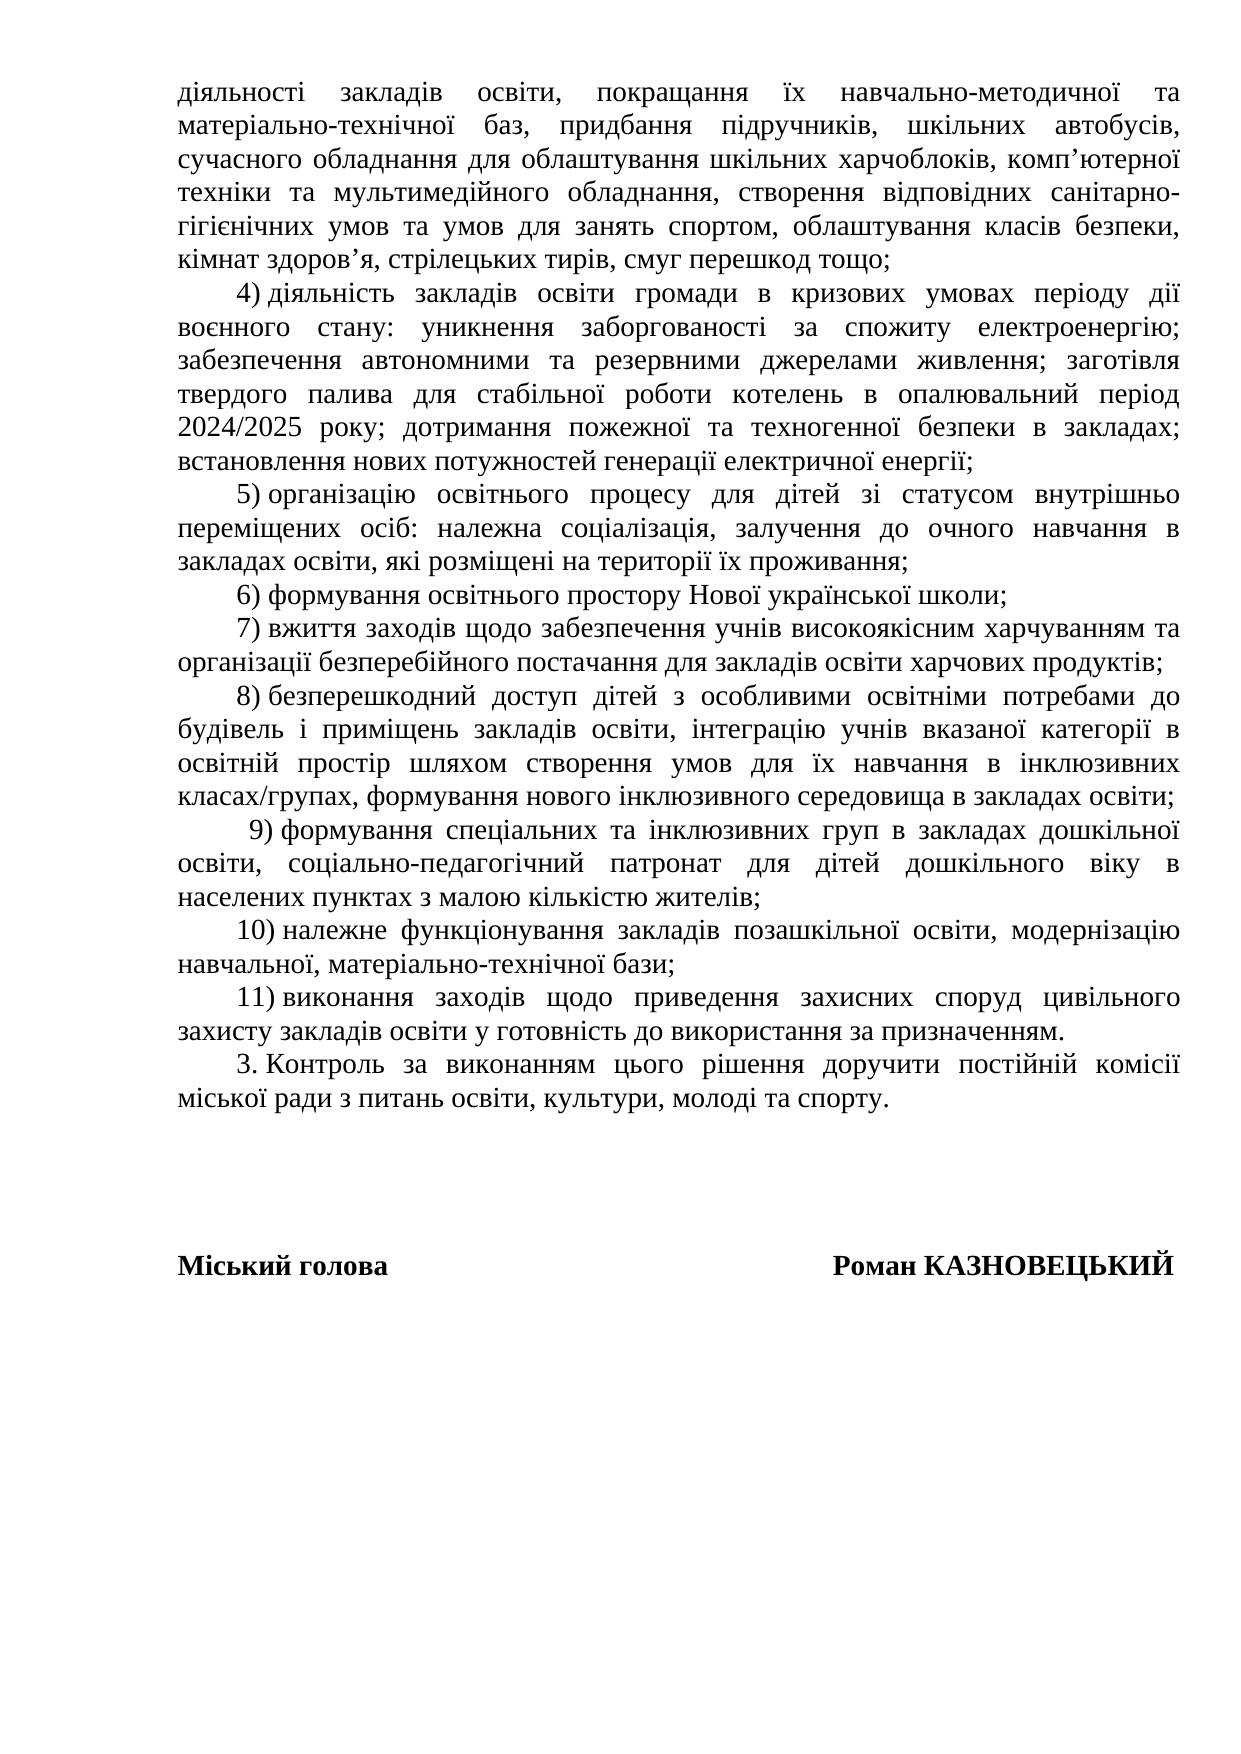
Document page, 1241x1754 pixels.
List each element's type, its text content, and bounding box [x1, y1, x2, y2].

text Міський голова Роман КАЗНОВЕЦЬКИЙ [177, 1248, 1181, 1281]
text 10) належне функціонування закладів позашкільної освіти, модернізацію навчальної, матеріально-технічної бази; [177, 912, 1181, 979]
text 7) вжиття заходів щодо забезпечення учнів високоякісним харчуванням та організації безперебійного постачання для закладів освіти харчових продуктів; [177, 611, 1181, 678]
text 3. Контроль за виконанням цього рішення доручити постійній комісії міської ради з питань освіти, культури, молоді та спорту. [177, 1047, 1181, 1114]
text 5) організацію освітнього процесу для дітей зі статусом внутрішньо переміщених осіб: належна соціалізація, залучення до очного навчання в закладах освіти, які розміщені на території їх проживання; [177, 476, 1181, 577]
text 4) діяльність закладів освіти громади в кризових умовах періоду дії воєнного стану: уникнення заборгованості за спожиту електроенергію; забезпечення автономними та резервними джерелами живлення; заготівля твердого палива для стабільної роботи котелень в опалювальний період 2024/2025 року; дотримання пожежної та техногенної безпеки в закладах; встановлення нових потужностей генерації електричної енергії; [177, 275, 1181, 476]
text 6) формування освітнього простору Нової української школи; [177, 577, 1181, 611]
text 11) виконання заходів щодо приведення захисних споруд цивільного захисту закладів освіти у готовність до використання за призначенням. [177, 979, 1181, 1047]
text діяльності закладів освіти, покращання їх навчально-методичної та матеріально-технічної баз, придбання підручників, шкільних автобусів, сучасного обладнання для облаштування шкільних харчоблоків, комп’ютерної техніки та мультимедійного обладнання, створення відповідних санітарно-гігієнічних умов та умов для занять спортом, облаштування класів безпеки, кімнат здоров’я, стрілецьких тирів, смуг перешкод тощо; [177, 74, 1181, 275]
text 8) безперешкодний доступ дітей з особливими освітніми потребами до будівель і приміщень закладів освіти, інтеграцію учнів вказаної категорії в освітній простір шляхом створення умов для їх навчання в інклюзивних класах/групах, формування нового інклюзивного середовища в закладах освіти; [177, 678, 1181, 812]
text 9) формування спеціальних та інклюзивних груп в закладах дошкільної освіти, соціально-педагогічний патронат для дітей дошкільного віку в населених пунктах з малою кількістю жителів; [177, 812, 1181, 912]
